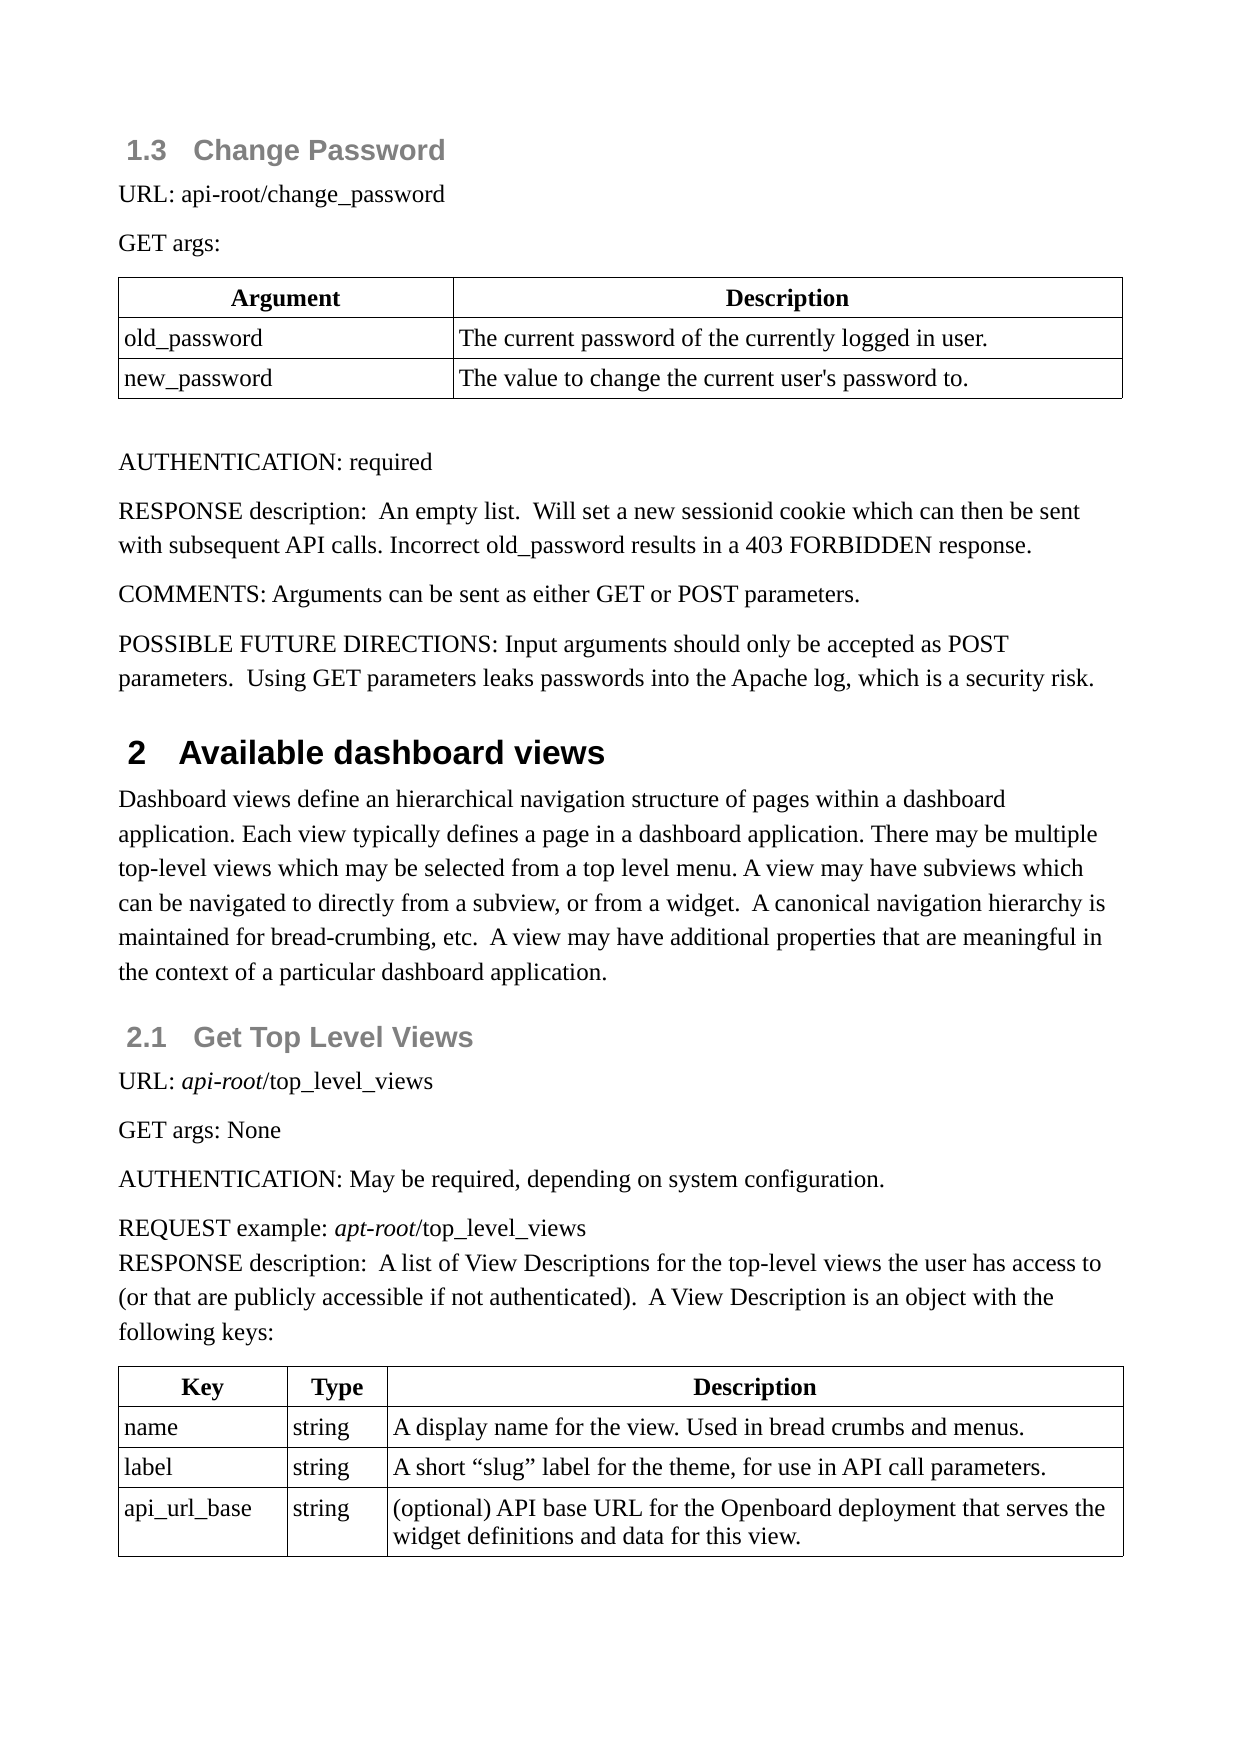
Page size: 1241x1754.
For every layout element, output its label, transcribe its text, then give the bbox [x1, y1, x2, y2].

table_cell name [119, 1407, 287, 1447]
text AUTHENTICATION: May be required, depending on system configuration. [118, 1164, 1122, 1193]
text GET args: None [118, 1115, 1122, 1144]
text AUTHENTICATION: required [118, 447, 1122, 476]
text POSSIBLE FUTURE DIRECTIONS: Input arguments should only be accepted as POST parameters. Using GET parameters leaks passwords into the Apache log, which is a security risk. [118, 629, 1122, 692]
text URL: api-root/top_level_views [118, 1066, 1122, 1095]
table_header Key [119, 1367, 287, 1406]
table_header Description [454, 278, 1122, 317]
table_cell old_password [119, 318, 453, 357]
table_cell label [119, 1448, 287, 1487]
text GET args: [118, 228, 1122, 257]
text COMMENTS: Arguments can be sent as either GET or POST parameters. [118, 579, 1122, 608]
table_cell The value to change the current user's password to. [454, 359, 1122, 398]
table_header Description [388, 1367, 1123, 1406]
text URL: api-root/change_password [118, 179, 1122, 207]
table_cell A short “slug” label for the theme, for use in API call parameters. [388, 1448, 1123, 1487]
table_cell string [288, 1407, 387, 1447]
table_header Type [288, 1367, 387, 1406]
table_cell string [288, 1448, 387, 1487]
table_header Argument [119, 278, 453, 317]
table_cell api_url_base [119, 1488, 287, 1556]
table_cell string [288, 1488, 387, 1556]
text RESPONSE description: An empty list. Will set a new sessionid cookie which can then be sent with subsequent API calls. Incorrect old_password results in a 403 FORBIDDEN response. [118, 496, 1122, 559]
table_cell The current password of the currently logged in user. [454, 318, 1122, 357]
text Dashboard views define an hierarchical navigation structure of pages within a dashboard application. Each view typically defines a page in a dashboard application. There may be multiple top-level views which may be selected from a top level menu. A view may have subviews which can be navigated to directly from a subview, or from a widget. A canonical navigation hierarchy is maintained for bread-crumbing, etc. A view may have additional properties that are meaningful in the context of a particular dashboard application. [118, 784, 1122, 985]
subtitle Change Password [118, 133, 1122, 166]
subtitle Get Top Level Views [118, 1020, 1122, 1054]
table_cell new_password [119, 359, 453, 398]
table_cell A display name for the view. Used in bread crumbs and menus. [388, 1407, 1123, 1447]
table_cell (optional) API base URL for the Openboard deployment that serves the widget definitions and data for this view. [388, 1488, 1123, 1556]
text REQUEST example: apt-root/top_level_views RESPONSE description: A list of View Descriptions for the top-level views the user has access to (or that are publicly accessible if not authenticated). A View Description is an object with the following keys: [118, 1213, 1122, 1346]
subtitle Available dashboard views [118, 733, 1122, 772]
